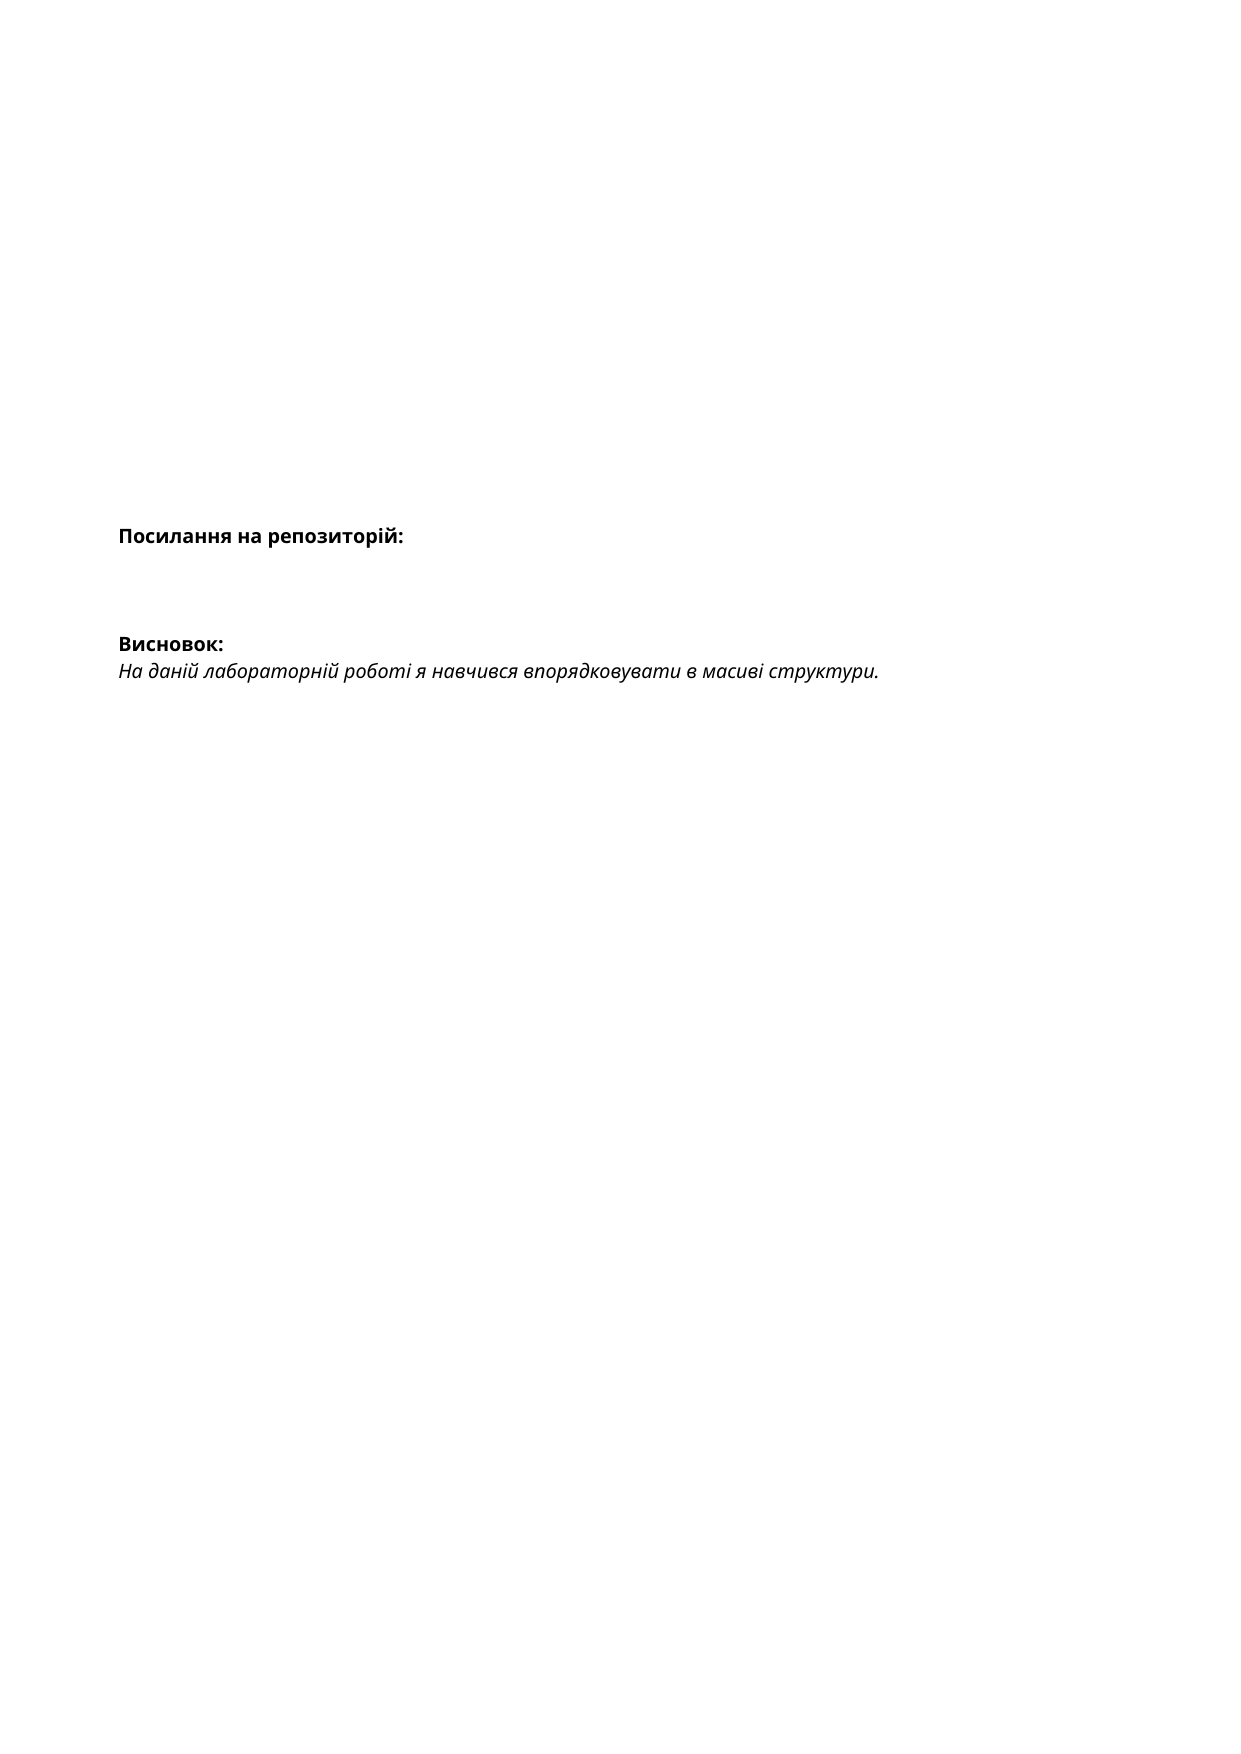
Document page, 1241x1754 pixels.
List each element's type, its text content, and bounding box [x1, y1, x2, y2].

text На даній лабораторній роботі я навчився впорядковувати в масиві структури. [118, 658, 1122, 685]
text Посилання на репозиторій: [118, 523, 1122, 550]
text Висновок: [118, 631, 1122, 658]
